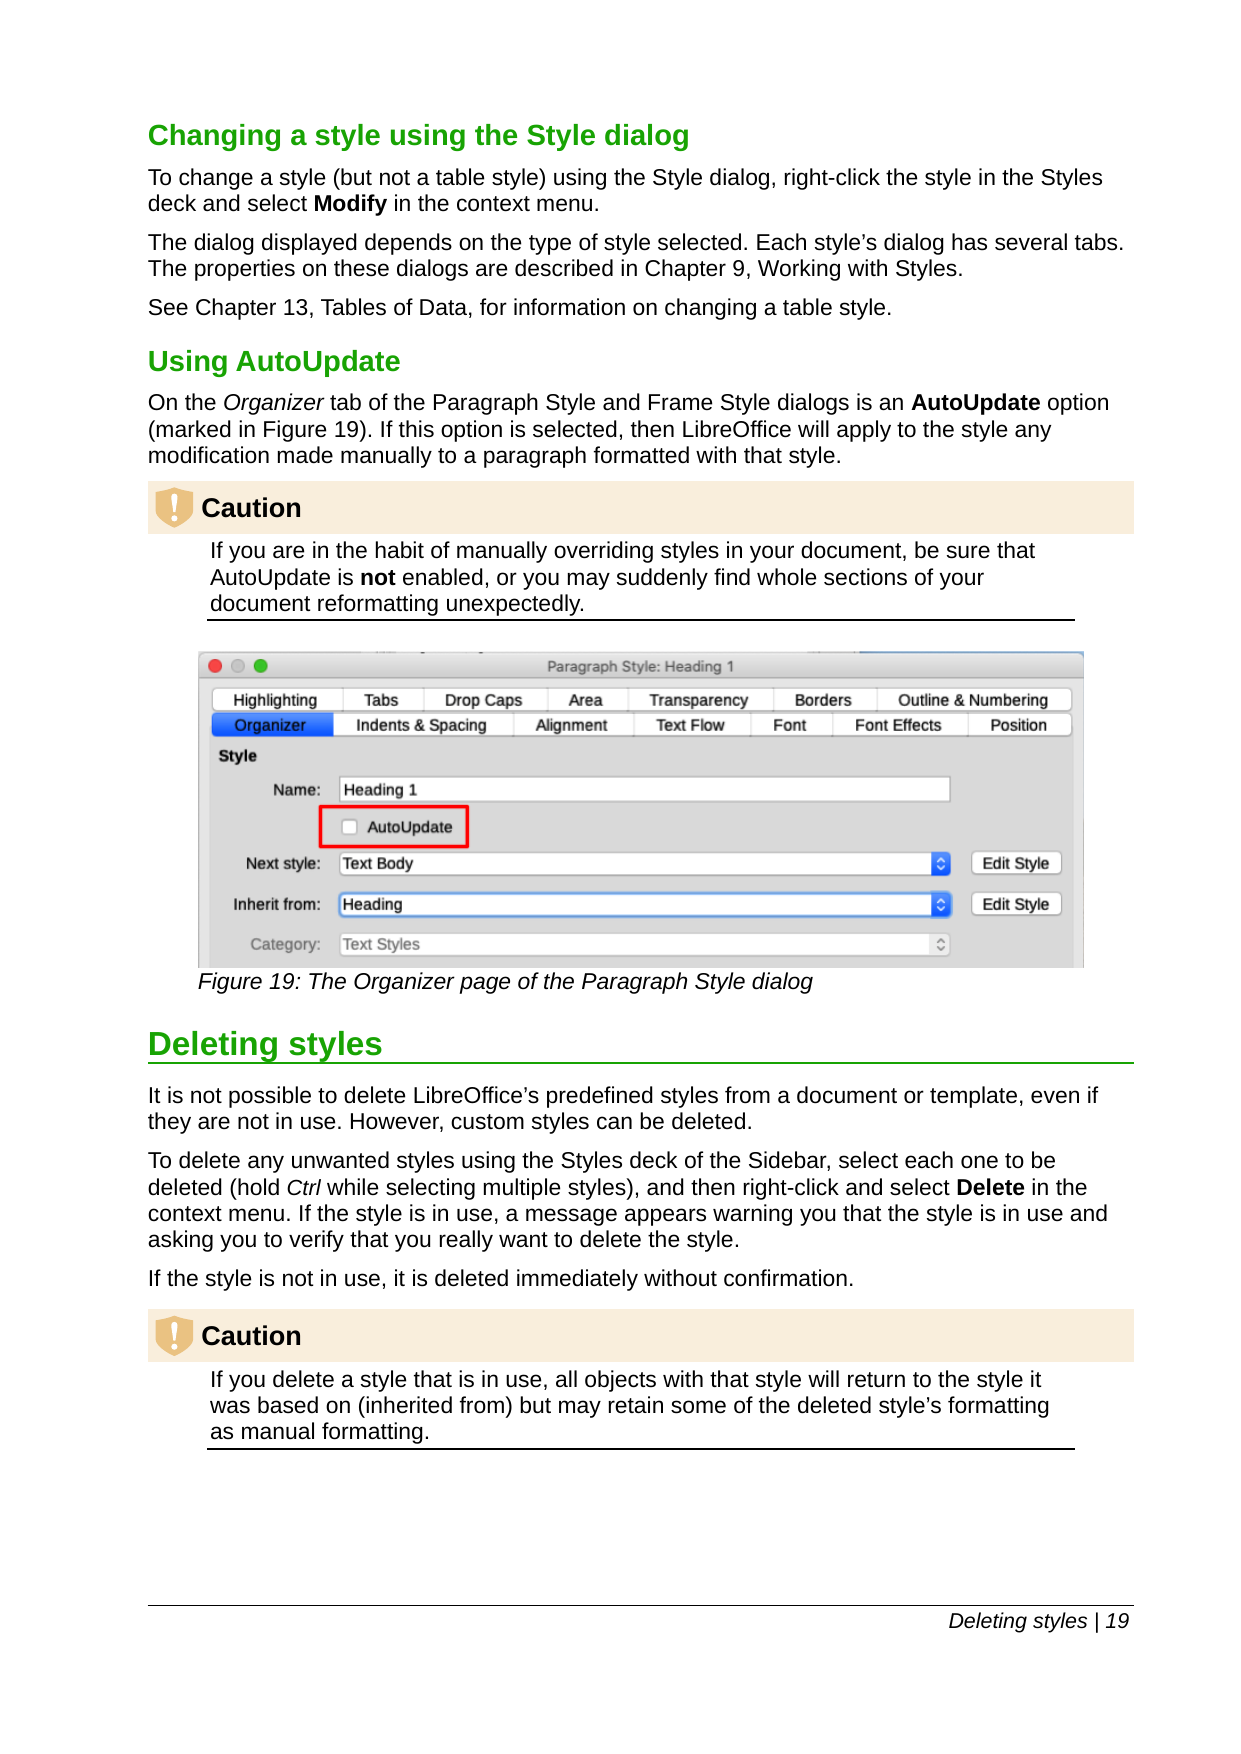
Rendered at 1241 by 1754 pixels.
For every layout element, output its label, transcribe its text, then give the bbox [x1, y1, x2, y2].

subtitle Changing a style using the Style dialog [148, 118, 1134, 152]
text On the Organizer tab of the Paragraph Style and Frame Style dialogs is an AutoUpdate option (marked in Figure 19). If this option is selected, then LibreOffice will apply to the style any modification made manually to a paragraph formatted with that style. [148, 389, 1134, 468]
text The dialog displayed depends on the type of style selected. Each style’s dialog has several tabs. The properties on these dialogs are described in Chapter 9, Working with Styles. [148, 229, 1134, 281]
text Figure 19: The Organizer page of the Paragraph Style dialog [198, 968, 1084, 994]
text To delete any unwanted styles using the Styles deck of the Sidebar, select each one to be deleted (hold Ctrl while selecting multiple styles), and then right-click and select Delete in the context menu. If the style is in use, a message appears warning you that the style is in use and asking you to verify that you really want to delete the style. [148, 1147, 1134, 1252]
subtitle Caution [148, 481, 1134, 534]
text It is not possible to delete LibreOffice’s predefined styles from a document or template, even if they are not in use. However, custom styles can be deleted. [148, 1082, 1134, 1134]
text See Chapter 13, Tables of Data, for information on changing a table style. [148, 294, 1134, 320]
subtitle Using AutoUpdate [148, 344, 1134, 377]
text If you are in the habit of manually overriding styles in your document, be sure that AutoUpdate is not enabled, or you may suddenly find whole sections of your document reformatting unexpectedly. [207, 534, 1075, 619]
text If you delete a style that is in use, all objects with that style will return to the style it was based on (inherited from) but may retain some of the deleted style’s formatting as manual formatting. [207, 1362, 1075, 1448]
text To change a style (but not a table style) using the Style dialog, right-click the style in the Styles deck and select Modify in the context menu. [148, 163, 1134, 216]
picture [197, 650, 1084, 968]
subtitle Deleting styles [148, 1024, 1134, 1062]
text If the style is not in use, it is deleted immediately without confirmation. [148, 1265, 1134, 1291]
subtitle Caution [148, 1309, 1134, 1362]
